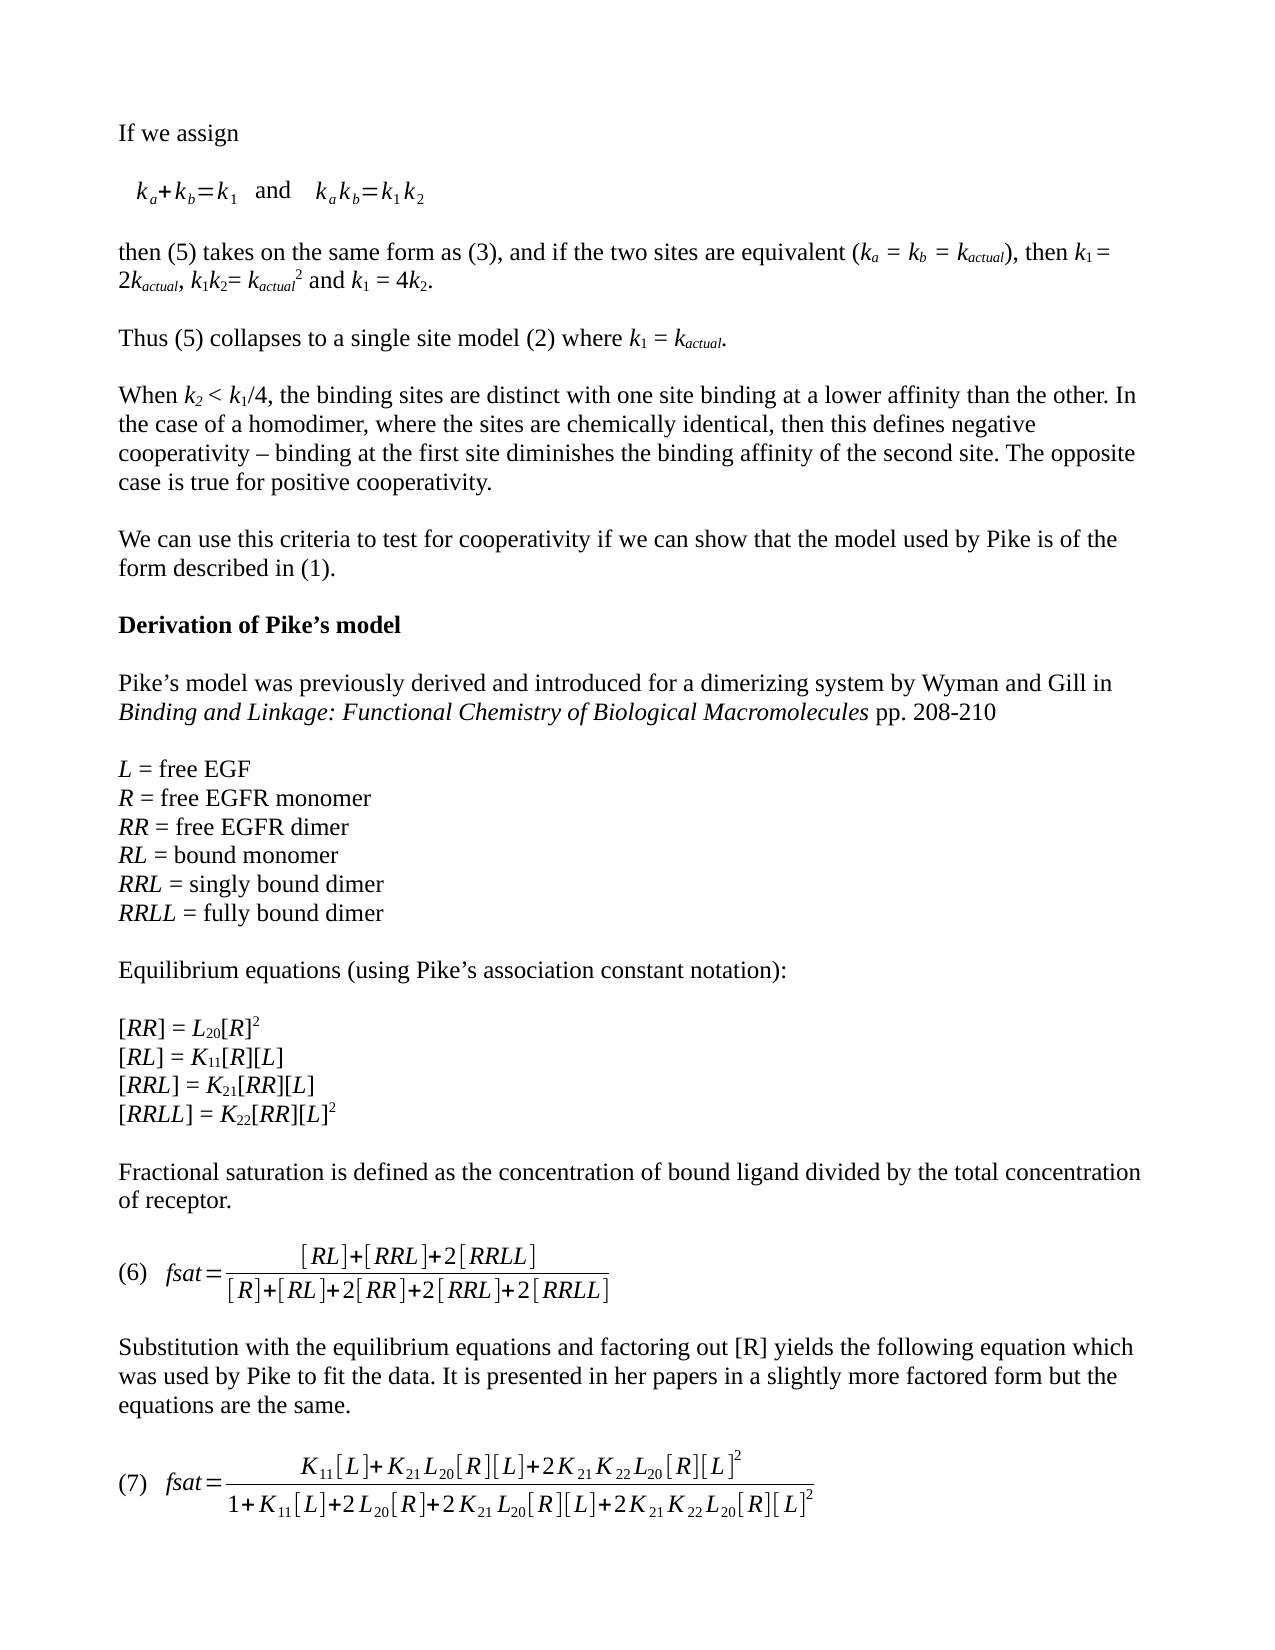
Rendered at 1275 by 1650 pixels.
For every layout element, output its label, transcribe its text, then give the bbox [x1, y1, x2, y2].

text L = free EGF [118, 754, 1157, 783]
text Derivation of Pike’s model [118, 611, 1157, 639]
text If we assign [118, 118, 1157, 147]
text Substitution with the equilibrium equations and factoring out [R] yields the following equation which was used by Pike to fit the data. It is presented in her papers in a slightly more factored form but the equations are the same. [118, 1332, 1157, 1419]
text Fractional saturation is defined as the concentration of bound ligand divided by the total concentration of receptor. [118, 1157, 1157, 1214]
text We can use this criteria to test for cooperativity if we can show that the model used by Pike is of the form described in (1). [118, 524, 1157, 582]
text RRLL = fully bound dimer [118, 898, 1157, 927]
text RRL = singly bound dimer [118, 869, 1157, 898]
text [RRL] = K21[RR][L] [118, 1071, 1157, 1099]
text (6) [118, 1243, 1157, 1304]
text RR = free EGFR dimer [118, 812, 1157, 841]
text RL = bound monomer [118, 841, 1157, 869]
text and [118, 176, 1157, 208]
text Pike’s model was previously derived and introduced for a dimerizing system by Wyman and Gill in Binding and Linkage: Functional Chemistry of Biological Macromolecules pp. 208-210 [118, 668, 1157, 726]
text When k2 < k1/4, the binding sites are distinct with one site binding at a lower affinity than the other. In the case of a homodimer, where the sites are chemically identical, then this defines negative cooperativity – binding at the first site diminishes the binding affinity of the second site. The opposite case is true for positive cooperativity. [118, 381, 1157, 496]
text [RRLL] = K22[RR][L]2 [118, 1099, 1157, 1128]
text then (5) takes on the same form as (3), and if the two sites are equivalent (ka = kb = kactual), then k1 = 2kactual, k1k2= kactual2 and k1 = 4k2. [118, 237, 1157, 294]
text R = free EGFR monomer [118, 783, 1157, 812]
text [RR] = L20[R]2 [118, 1013, 1157, 1042]
text Thus (5) collapses to a single site model (2) where k1 = kactual. [118, 323, 1157, 352]
text (7) [118, 1447, 1157, 1521]
text Equilibrium equations (using Pike’s association constant notation): [118, 956, 1157, 984]
text [RL] = K11[R][L] [118, 1042, 1157, 1071]
